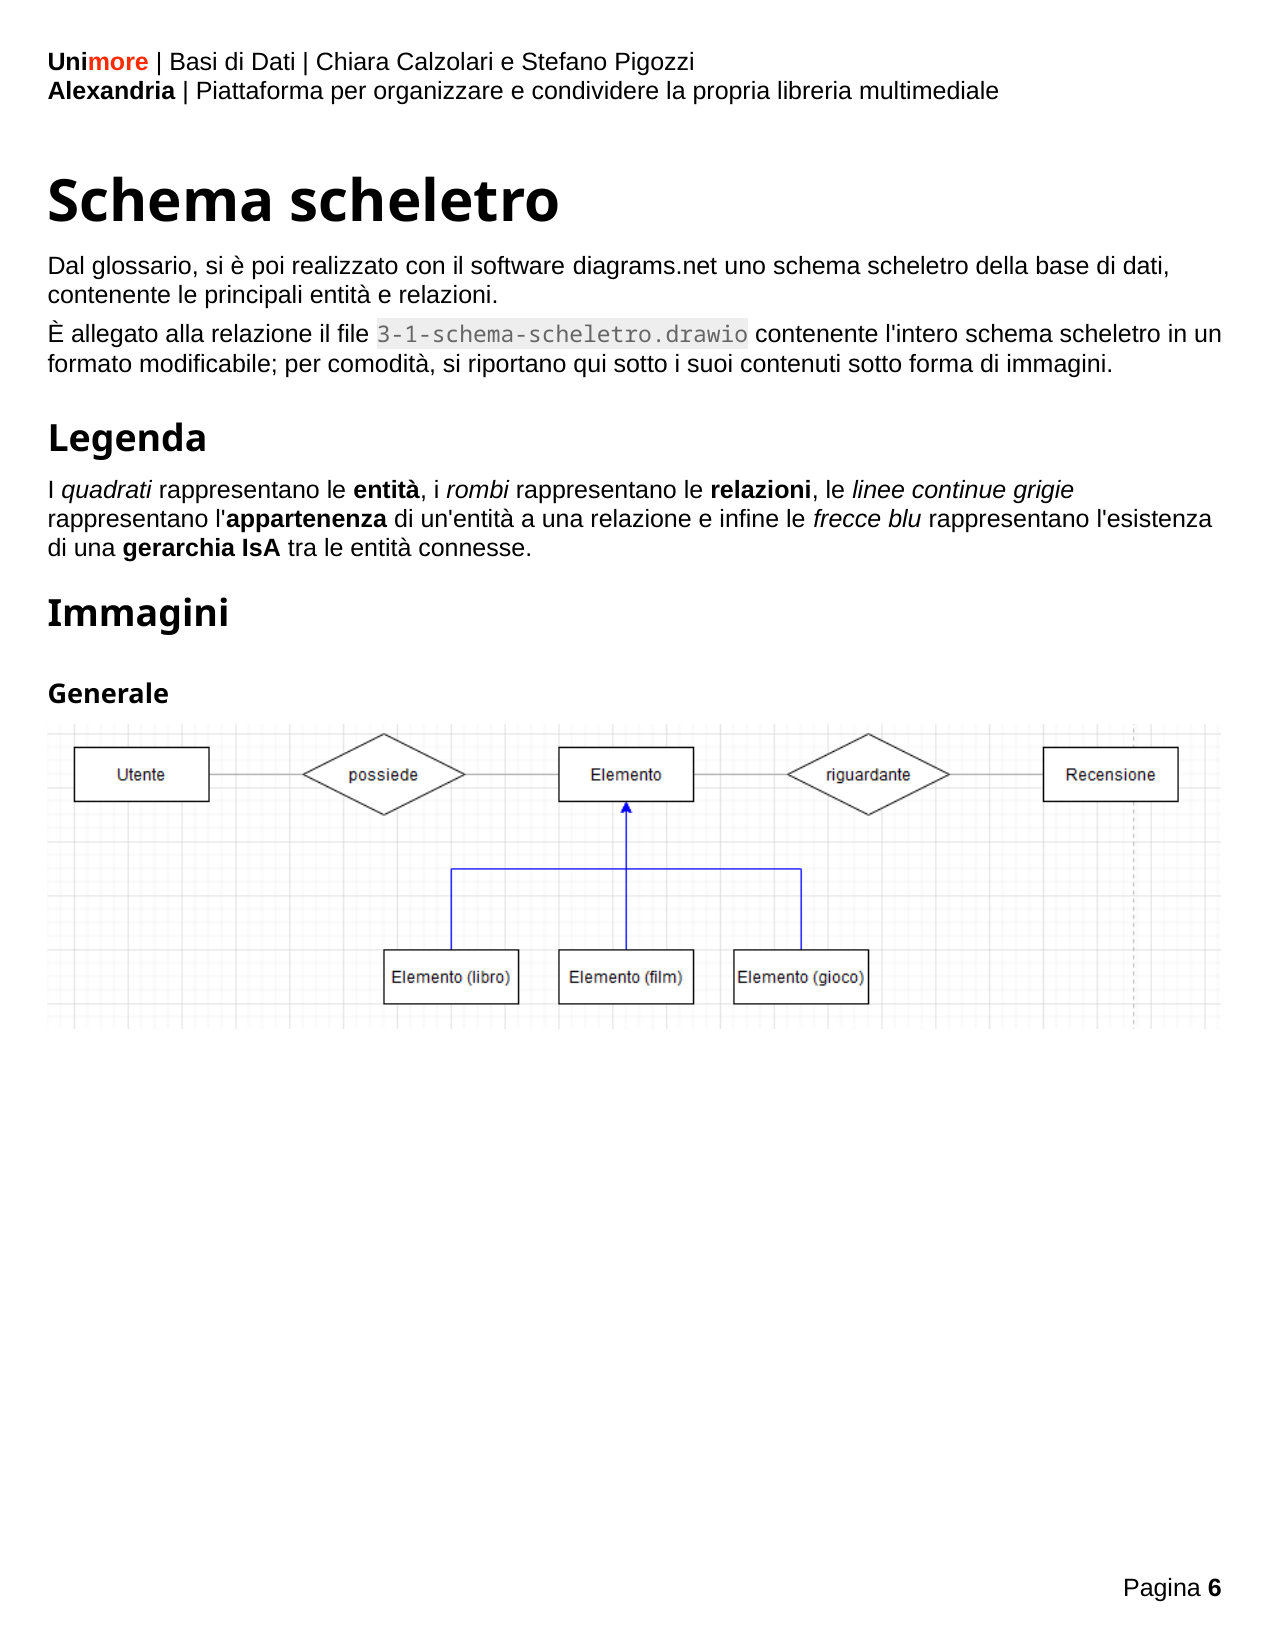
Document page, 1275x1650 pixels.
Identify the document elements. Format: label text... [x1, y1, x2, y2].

text È allegato alla relazione il file 3-1-schema-scheletro.drawio contenente l'intero schema scheletro in un formato modificabile; per comodità, si riportano qui sotto i suoi contenuti sotto forma di immagini. [47, 318, 1228, 378]
subtitle Legenda [47, 412, 1228, 463]
subtitle Immagini [47, 586, 1228, 637]
text Dal glossario, si è poi realizzato con il software diagrams.net uno schema scheletro della base di dati, contenente le principali entità e relazioni. [47, 251, 1228, 309]
picture [47, 724, 1222, 1029]
text I quadrati rappresentano le entità, i rombi rappresentano le relazioni, le linee continue grigie rappresentano l'appartenenza di un'entità a una relazione e infine le frecce blu rappresentano l'esistenza di una gerarchia IsA tra le entità connesse. [47, 475, 1228, 561]
subtitle Generale [47, 675, 1228, 712]
subtitle Schema scheletro [47, 159, 1228, 239]
